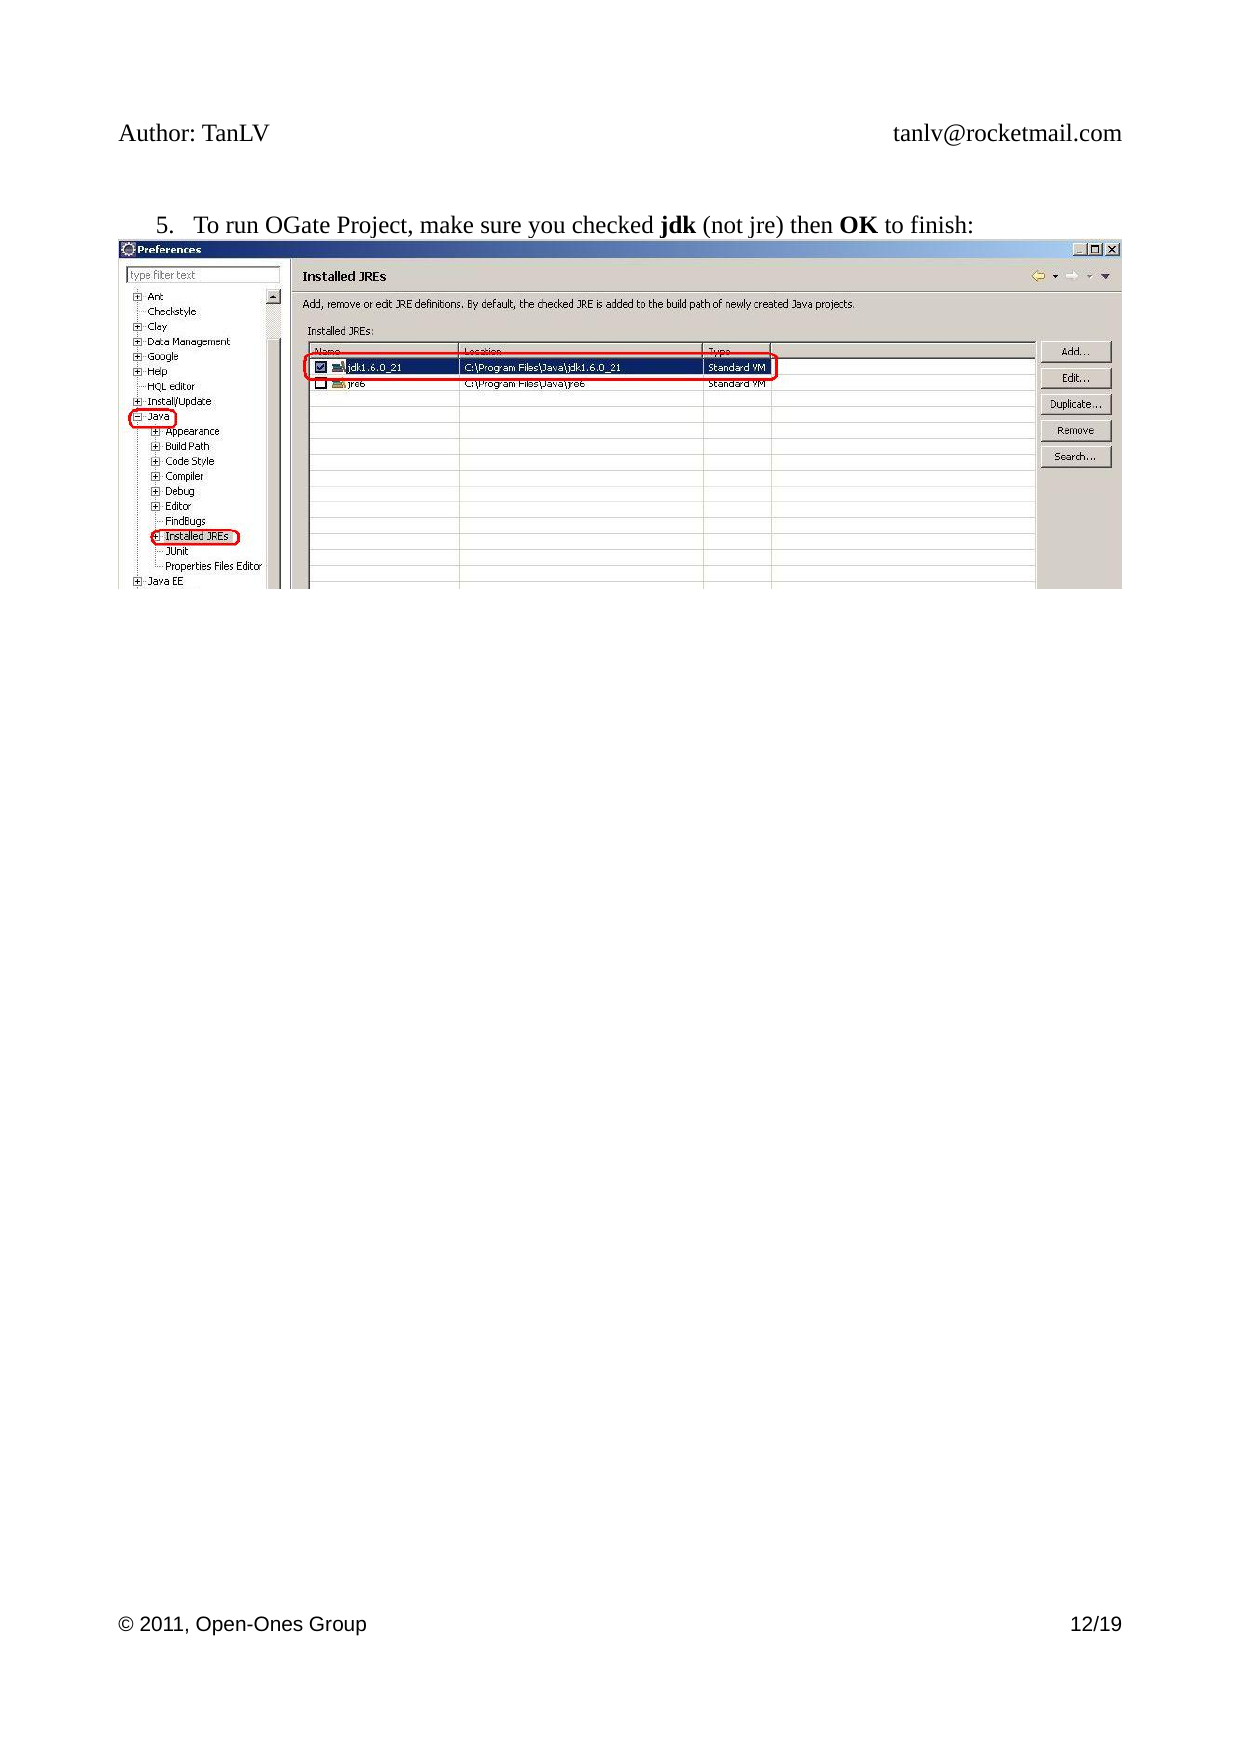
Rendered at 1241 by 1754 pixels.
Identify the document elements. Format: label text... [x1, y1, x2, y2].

picture [118, 238, 1122, 589]
list To run OGate Project, make sure you checked jdk (not jre) then OK to finish: [156, 210, 1122, 238]
